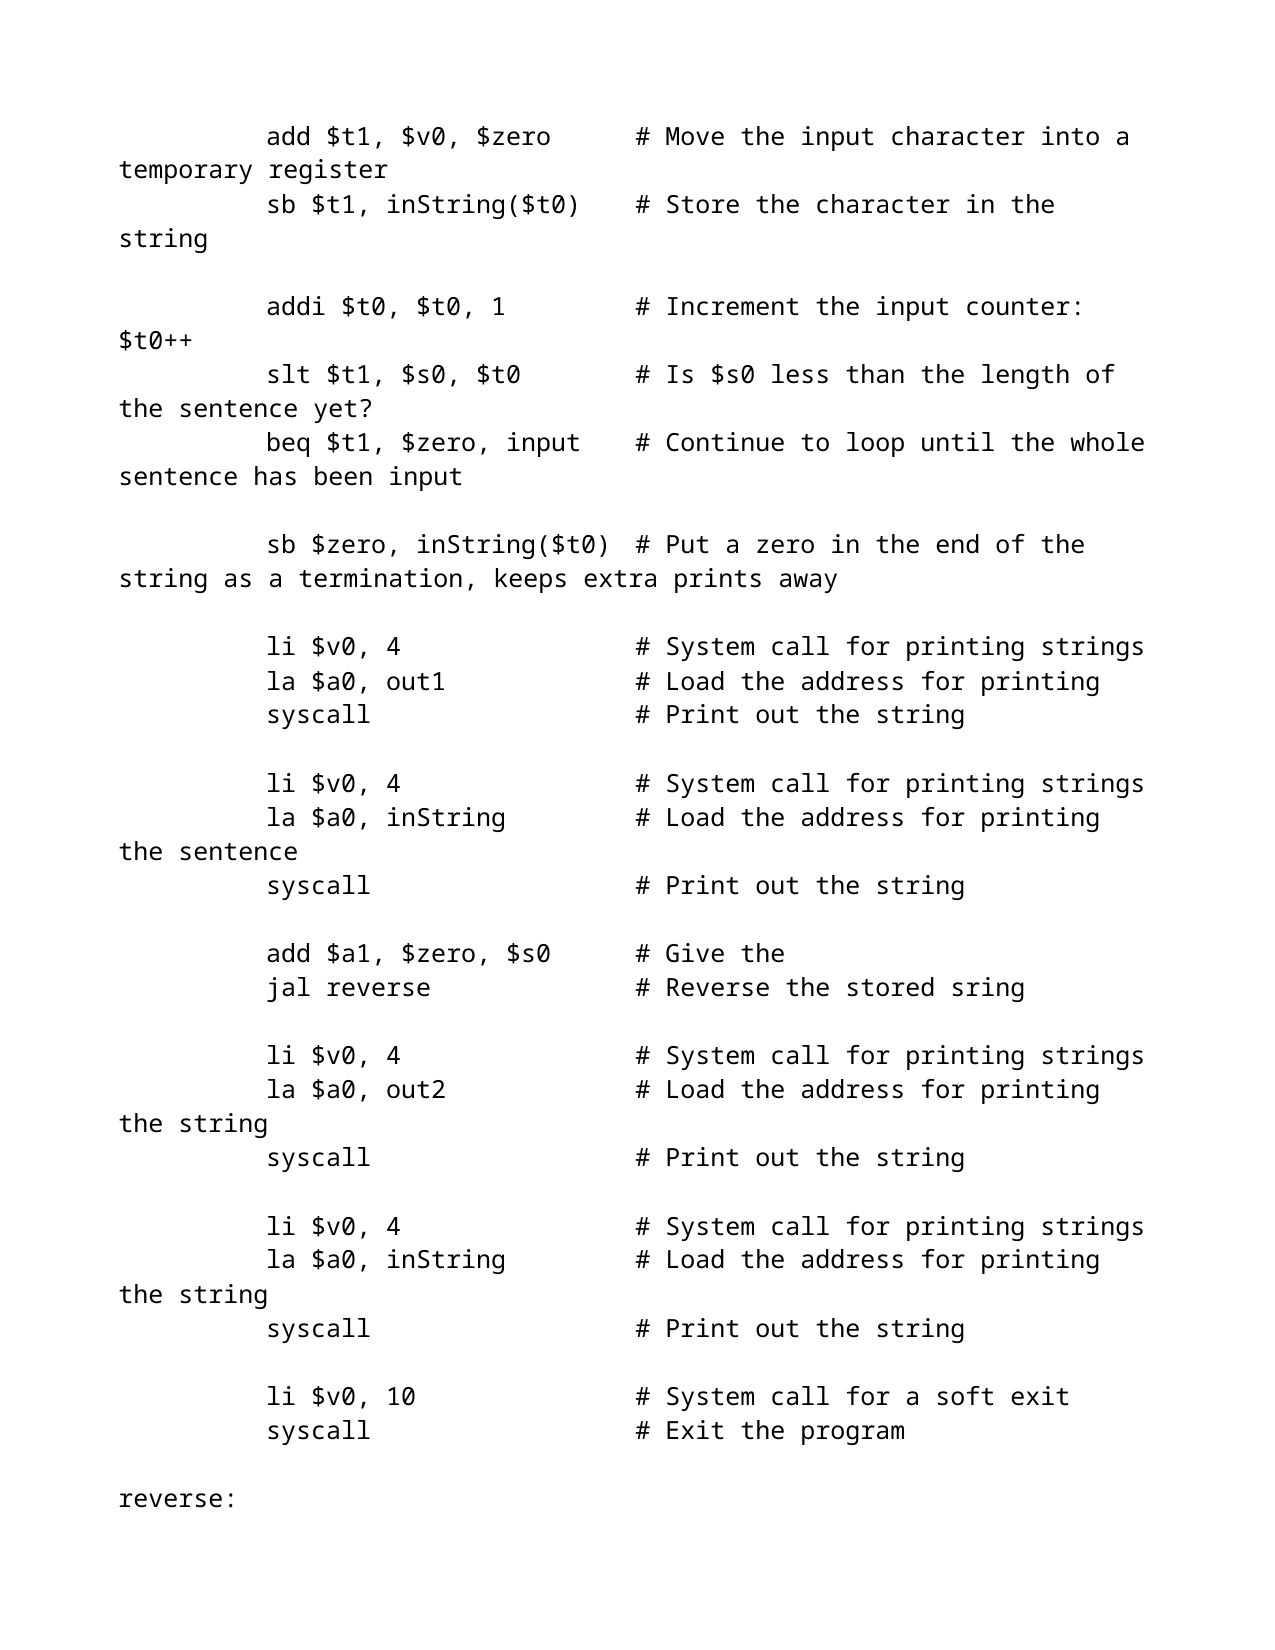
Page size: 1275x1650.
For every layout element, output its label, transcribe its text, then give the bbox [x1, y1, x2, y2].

text jal reverse # Reverse the stored sring [118, 970, 1157, 1004]
text add $a1, $zero, $s0 # Give the [118, 936, 1157, 970]
text beq $t1, $zero, input # Continue to loop until the whole sentence has been input [118, 425, 1157, 493]
text li $v0, 4 # System call for printing strings [118, 765, 1157, 799]
text addi $t0, $t0, 1 # Increment the input counter: $t0++ [118, 288, 1157, 357]
text la $a0, out1 # Load the address for printing [118, 663, 1157, 697]
text li $v0, 10 # System call for a soft exit [118, 1378, 1157, 1412]
text li $v0, 4 # System call for printing strings [118, 1208, 1157, 1242]
text syscall # Print out the string [118, 867, 1157, 902]
text li $v0, 4 # System call for printing strings [118, 629, 1157, 663]
text sb $t1, inString($t0) # Store the character in the string [118, 186, 1157, 254]
text syscall # Exit the program [118, 1412, 1157, 1447]
text slt $t1, $s0, $t0 # Is $s0 less than the length of the sentence yet? [118, 357, 1157, 425]
text la $a0, inString # Load the address for printing the sentence [118, 799, 1157, 867]
text sb $zero, inString($t0) # Put a zero in the end of the string as a termination, keeps extra prints away [118, 527, 1157, 595]
text syscall # Print out the string [118, 1140, 1157, 1174]
text la $a0, inString # Load the address for printing the string [118, 1242, 1157, 1310]
text add $t1, $v0, $zero # Move the input character into a temporary register [118, 118, 1157, 186]
text li $v0, 4 # System call for printing strings [118, 1038, 1157, 1072]
text syscall # Print out the string [118, 1310, 1157, 1344]
text reverse: [118, 1481, 1157, 1515]
text syscall # Print out the string [118, 697, 1157, 731]
text la $a0, out2 # Load the address for printing the string [118, 1072, 1157, 1140]
